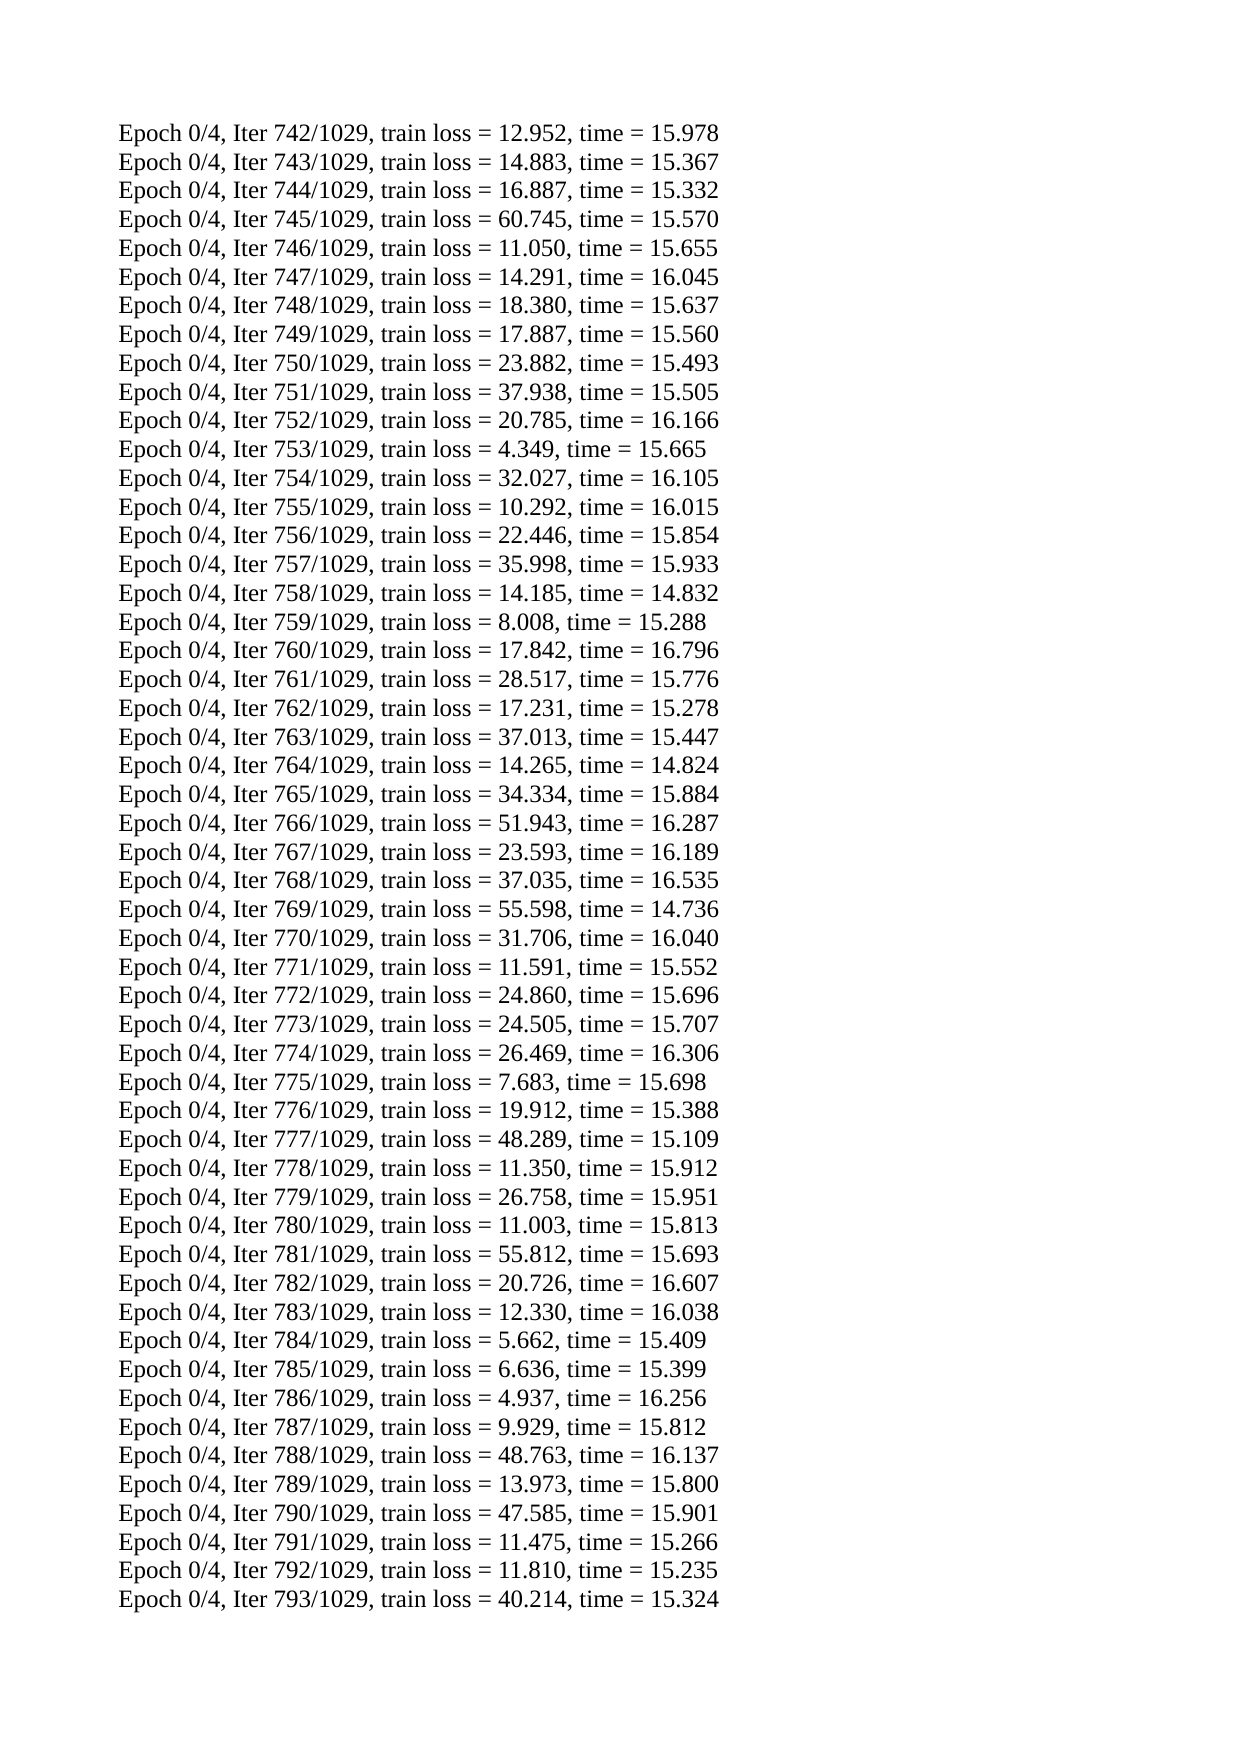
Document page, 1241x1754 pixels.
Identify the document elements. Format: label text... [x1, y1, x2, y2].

text Epoch 0/4, Iter 788/1029, train loss = 48.763, time = 16.137 [118, 1441, 1122, 1469]
text Epoch 0/4, Iter 760/1029, train loss = 17.842, time = 16.796 [118, 636, 1122, 664]
text Epoch 0/4, Iter 752/1029, train loss = 20.785, time = 16.166 [118, 406, 1122, 434]
text Epoch 0/4, Iter 751/1029, train loss = 37.938, time = 15.505 [118, 377, 1122, 406]
text Epoch 0/4, Iter 777/1029, train loss = 48.289, time = 15.109 [118, 1124, 1122, 1153]
text Epoch 0/4, Iter 744/1029, train loss = 16.887, time = 15.332 [118, 176, 1122, 204]
text Epoch 0/4, Iter 754/1029, train loss = 32.027, time = 16.105 [118, 463, 1122, 492]
text Epoch 0/4, Iter 776/1029, train loss = 19.912, time = 15.388 [118, 1096, 1122, 1124]
text Epoch 0/4, Iter 774/1029, train loss = 26.469, time = 16.306 [118, 1038, 1122, 1067]
text Epoch 0/4, Iter 793/1029, train loss = 40.214, time = 15.324 [118, 1584, 1122, 1613]
text Epoch 0/4, Iter 769/1029, train loss = 55.598, time = 14.736 [118, 894, 1122, 923]
text Epoch 0/4, Iter 758/1029, train loss = 14.185, time = 14.832 [118, 578, 1122, 607]
text Epoch 0/4, Iter 759/1029, train loss = 8.008, time = 15.288 [118, 607, 1122, 636]
text Epoch 0/4, Iter 748/1029, train loss = 18.380, time = 15.637 [118, 291, 1122, 319]
text Epoch 0/4, Iter 790/1029, train loss = 47.585, time = 15.901 [118, 1498, 1122, 1527]
text Epoch 0/4, Iter 784/1029, train loss = 5.662, time = 15.409 [118, 1326, 1122, 1354]
text Epoch 0/4, Iter 767/1029, train loss = 23.593, time = 16.189 [118, 837, 1122, 866]
text Epoch 0/4, Iter 761/1029, train loss = 28.517, time = 15.776 [118, 664, 1122, 693]
text Epoch 0/4, Iter 782/1029, train loss = 20.726, time = 16.607 [118, 1268, 1122, 1297]
text Epoch 0/4, Iter 766/1029, train loss = 51.943, time = 16.287 [118, 808, 1122, 837]
text Epoch 0/4, Iter 743/1029, train loss = 14.883, time = 15.367 [118, 147, 1122, 176]
text Epoch 0/4, Iter 786/1029, train loss = 4.937, time = 16.256 [118, 1383, 1122, 1412]
text Epoch 0/4, Iter 745/1029, train loss = 60.745, time = 15.570 [118, 204, 1122, 233]
text Epoch 0/4, Iter 765/1029, train loss = 34.334, time = 15.884 [118, 779, 1122, 808]
text Epoch 0/4, Iter 747/1029, train loss = 14.291, time = 16.045 [118, 262, 1122, 291]
text Epoch 0/4, Iter 762/1029, train loss = 17.231, time = 15.278 [118, 693, 1122, 722]
text Epoch 0/4, Iter 742/1029, train loss = 12.952, time = 15.978 [118, 118, 1122, 147]
text Epoch 0/4, Iter 778/1029, train loss = 11.350, time = 15.912 [118, 1153, 1122, 1182]
text Epoch 0/4, Iter 785/1029, train loss = 6.636, time = 15.399 [118, 1354, 1122, 1383]
text Epoch 0/4, Iter 746/1029, train loss = 11.050, time = 15.655 [118, 233, 1122, 262]
text Epoch 0/4, Iter 755/1029, train loss = 10.292, time = 16.015 [118, 492, 1122, 521]
text Epoch 0/4, Iter 768/1029, train loss = 37.035, time = 16.535 [118, 866, 1122, 894]
text Epoch 0/4, Iter 763/1029, train loss = 37.013, time = 15.447 [118, 722, 1122, 751]
text Epoch 0/4, Iter 787/1029, train loss = 9.929, time = 15.812 [118, 1412, 1122, 1441]
text Epoch 0/4, Iter 750/1029, train loss = 23.882, time = 15.493 [118, 348, 1122, 377]
text Epoch 0/4, Iter 753/1029, train loss = 4.349, time = 15.665 [118, 434, 1122, 463]
text Epoch 0/4, Iter 789/1029, train loss = 13.973, time = 15.800 [118, 1469, 1122, 1498]
text Epoch 0/4, Iter 772/1029, train loss = 24.860, time = 15.696 [118, 981, 1122, 1009]
text Epoch 0/4, Iter 773/1029, train loss = 24.505, time = 15.707 [118, 1009, 1122, 1038]
text Epoch 0/4, Iter 775/1029, train loss = 7.683, time = 15.698 [118, 1067, 1122, 1096]
text Epoch 0/4, Iter 771/1029, train loss = 11.591, time = 15.552 [118, 952, 1122, 981]
text Epoch 0/4, Iter 792/1029, train loss = 11.810, time = 15.235 [118, 1556, 1122, 1584]
text Epoch 0/4, Iter 783/1029, train loss = 12.330, time = 16.038 [118, 1297, 1122, 1326]
text Epoch 0/4, Iter 781/1029, train loss = 55.812, time = 15.693 [118, 1239, 1122, 1268]
text Epoch 0/4, Iter 764/1029, train loss = 14.265, time = 14.824 [118, 751, 1122, 779]
text Epoch 0/4, Iter 770/1029, train loss = 31.706, time = 16.040 [118, 923, 1122, 952]
text Epoch 0/4, Iter 757/1029, train loss = 35.998, time = 15.933 [118, 549, 1122, 578]
text Epoch 0/4, Iter 779/1029, train loss = 26.758, time = 15.951 [118, 1182, 1122, 1211]
text Epoch 0/4, Iter 756/1029, train loss = 22.446, time = 15.854 [118, 521, 1122, 549]
text Epoch 0/4, Iter 749/1029, train loss = 17.887, time = 15.560 [118, 319, 1122, 348]
text Epoch 0/4, Iter 780/1029, train loss = 11.003, time = 15.813 [118, 1211, 1122, 1239]
text Epoch 0/4, Iter 791/1029, train loss = 11.475, time = 15.266 [118, 1527, 1122, 1556]
